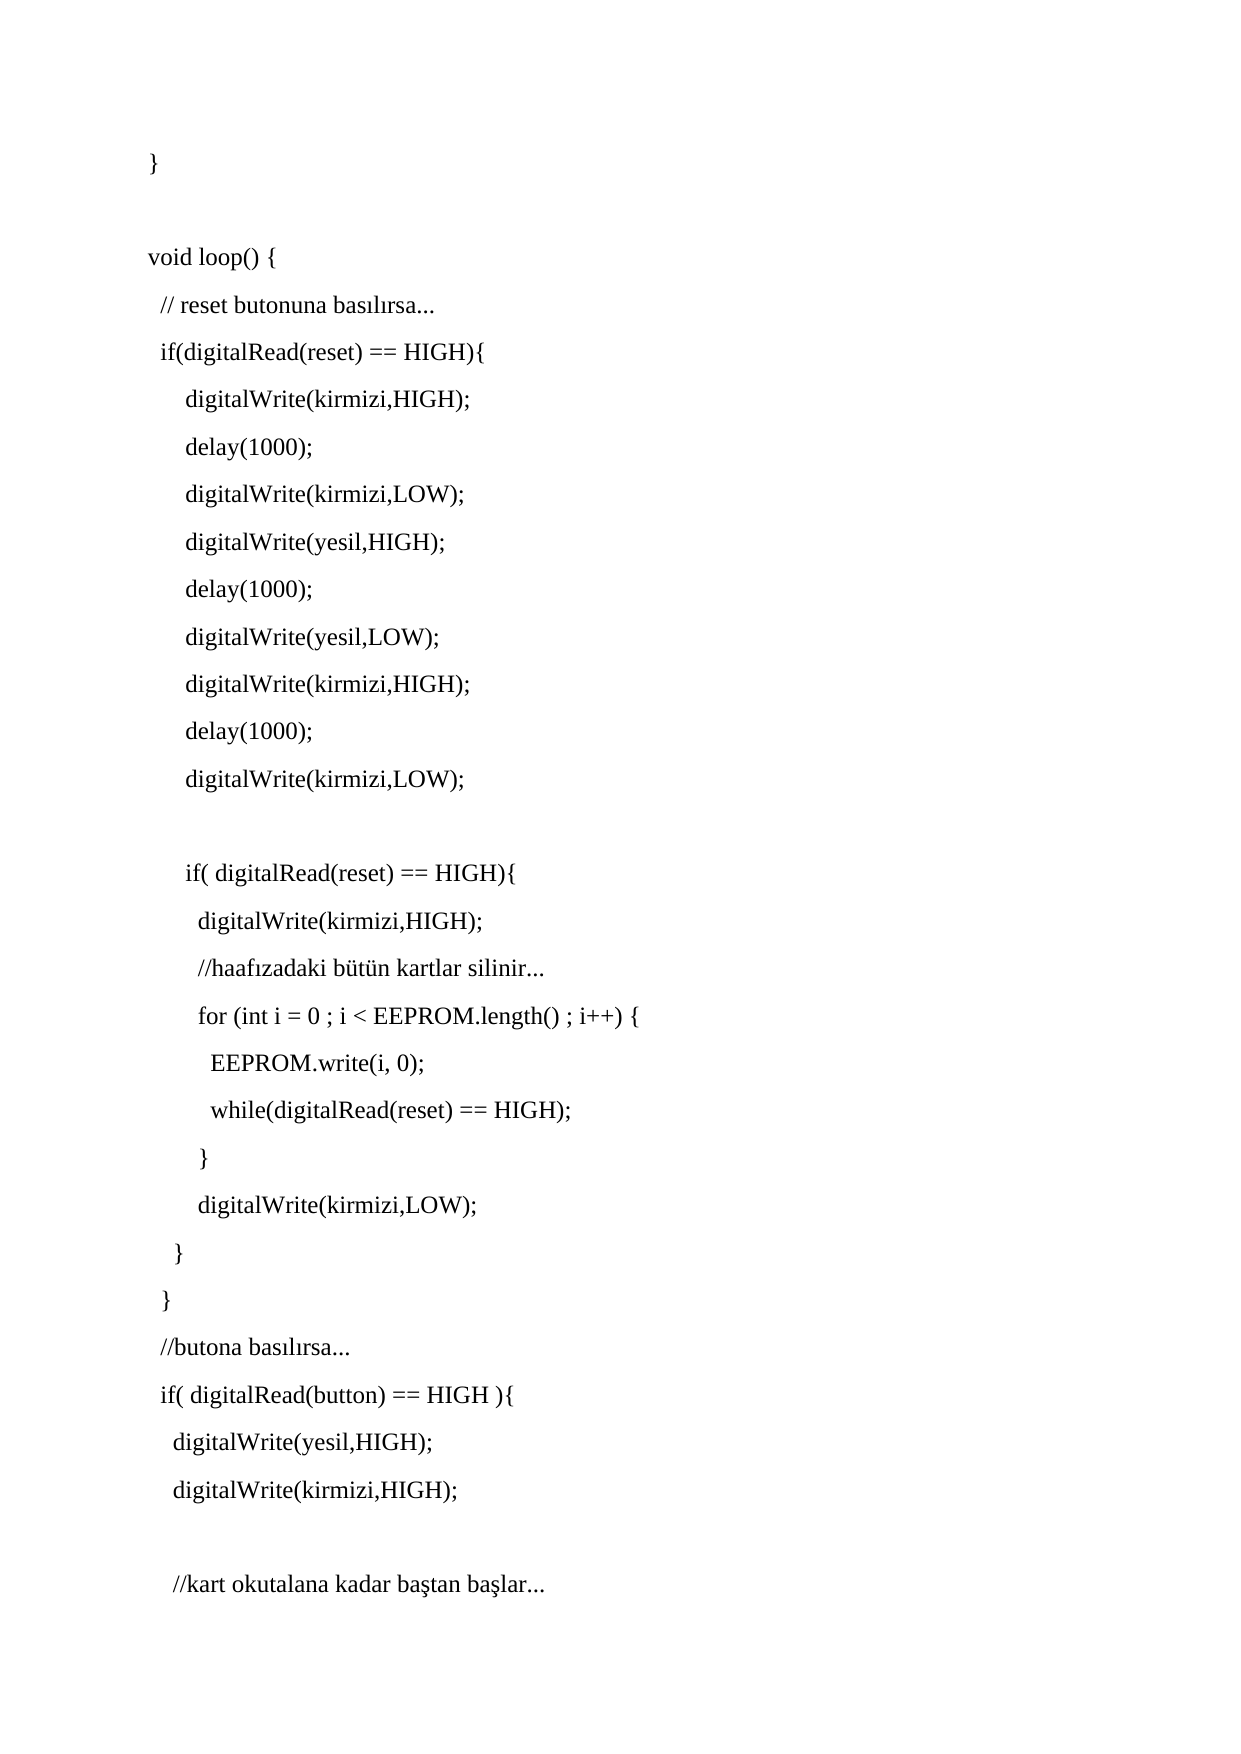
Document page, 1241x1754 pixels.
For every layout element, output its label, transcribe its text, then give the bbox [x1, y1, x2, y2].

text digitalWrite(yesil,HIGH); [148, 1427, 1093, 1456]
text EEPROM.write(i, 0); [148, 1048, 1093, 1077]
text if(digitalRead(reset) == HIGH){ [148, 337, 1093, 366]
text } [148, 1285, 1093, 1314]
text } [148, 1143, 1093, 1172]
text //haafızadaki bütün kartlar silinir... [148, 953, 1093, 982]
text delay(1000); [148, 716, 1093, 745]
text delay(1000); [148, 432, 1093, 461]
text if( digitalRead(reset) == HIGH){ [148, 858, 1093, 887]
text for (int i = 0 ; i < EEPROM.length() ; i++) { [148, 1001, 1093, 1029]
text digitalWrite(kirmizi,HIGH); [148, 669, 1093, 698]
text while(digitalRead(reset) == HIGH); [148, 1096, 1093, 1124]
text } [148, 1238, 1093, 1266]
text } [148, 148, 1093, 176]
text //kart okutalana kadar baştan başlar... [148, 1569, 1093, 1598]
text digitalWrite(kirmizi,HIGH); [148, 384, 1093, 413]
text digitalWrite(kirmizi,LOW); [148, 479, 1093, 508]
text delay(1000); [148, 574, 1093, 603]
text digitalWrite(kirmizi,LOW); [148, 1190, 1093, 1219]
text digitalWrite(yesil,LOW); [148, 622, 1093, 650]
text if( digitalRead(button) == HIGH ){ [148, 1380, 1093, 1409]
text void loop() { [148, 242, 1093, 271]
text digitalWrite(yesil,HIGH); [148, 527, 1093, 556]
text digitalWrite(kirmizi,LOW); [148, 764, 1093, 792]
text // reset butonuna basılırsa... [148, 290, 1093, 318]
text //butona basılırsa... [148, 1332, 1093, 1361]
text digitalWrite(kirmizi,HIGH); [148, 906, 1093, 935]
text digitalWrite(kirmizi,HIGH); [148, 1475, 1093, 1503]
